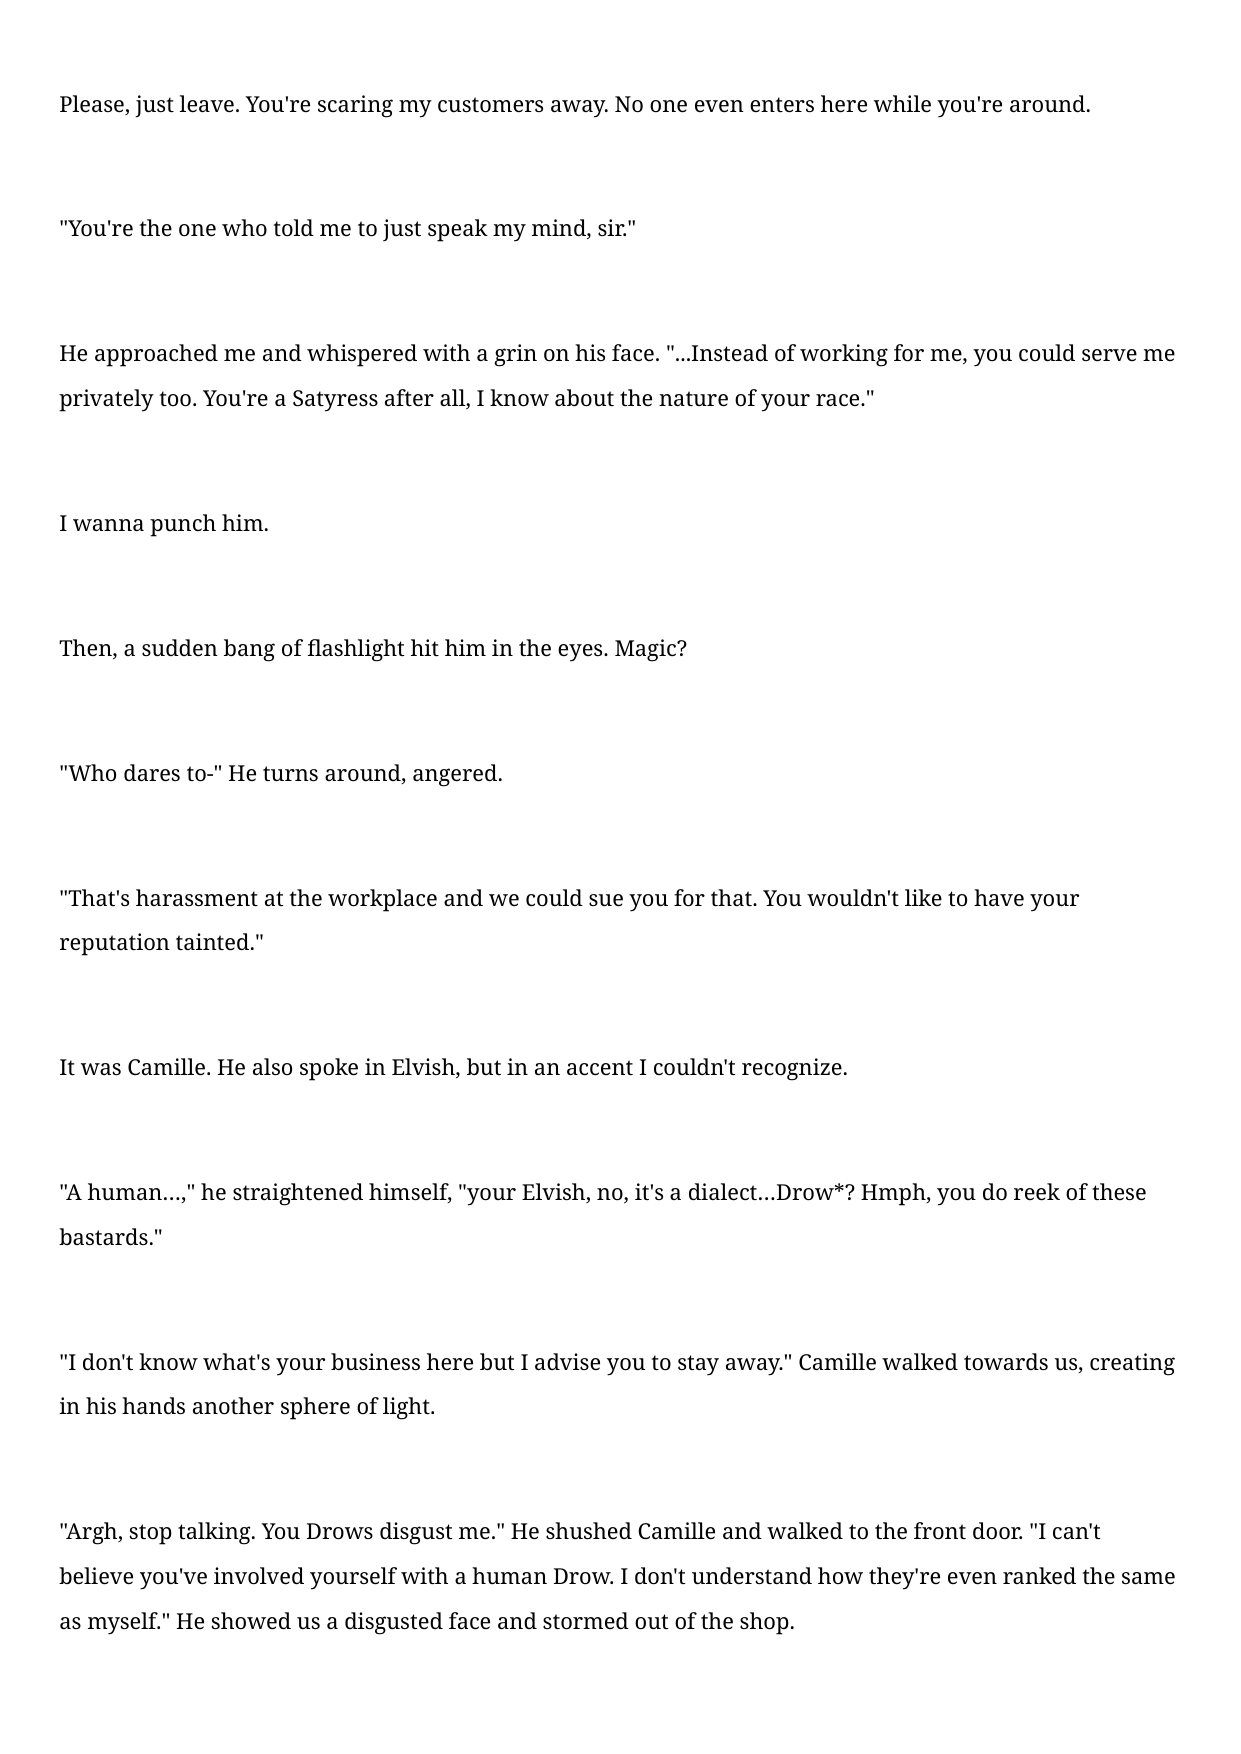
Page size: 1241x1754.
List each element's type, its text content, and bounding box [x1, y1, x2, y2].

text "That's harassment at the workplace and we could sue you for that. You wouldn't like to have your reputation tainted." [59, 883, 1181, 957]
text He approached me and whispered with a grin on his face. "...Instead of working for me, you could serve me privately too. You're a Satyress after all, I know about the nature of your race." [59, 338, 1181, 413]
text I wanna punch him. [59, 508, 1181, 538]
text "Argh, stop talking. You Drows disgust me." He shushed Camille and walked to the front door. "I can't believe you've involved yourself with a human Drow. I don't understand how they're even ranked the same as myself." He showed us a disgusted face and stormed out of the shop. [59, 1516, 1181, 1635]
text "A human…," he straightened himself, "your Elvish, no, it's a dialect…Drow*? Hmph, you do reek of these bastards." [59, 1177, 1181, 1252]
text Please, just leave. You're scaring my customers away. No one even enters here while you're around. [59, 88, 1181, 118]
text "I don't know what's your business here but I advise you to stay away." Camille walked towards us, creating in his hands another sphere of light. [59, 1347, 1181, 1421]
text "You're the one who told me to just speak my mind, sir." [59, 213, 1181, 243]
text It was Camille. He also spoke in Elvish, but in an accent I couldn't recognize. [59, 1052, 1181, 1082]
text "Who dares to-" He turns around, angered. [59, 758, 1181, 787]
text Then, a sudden bang of flashlight hit him in the eyes. Magic? [59, 633, 1181, 663]
